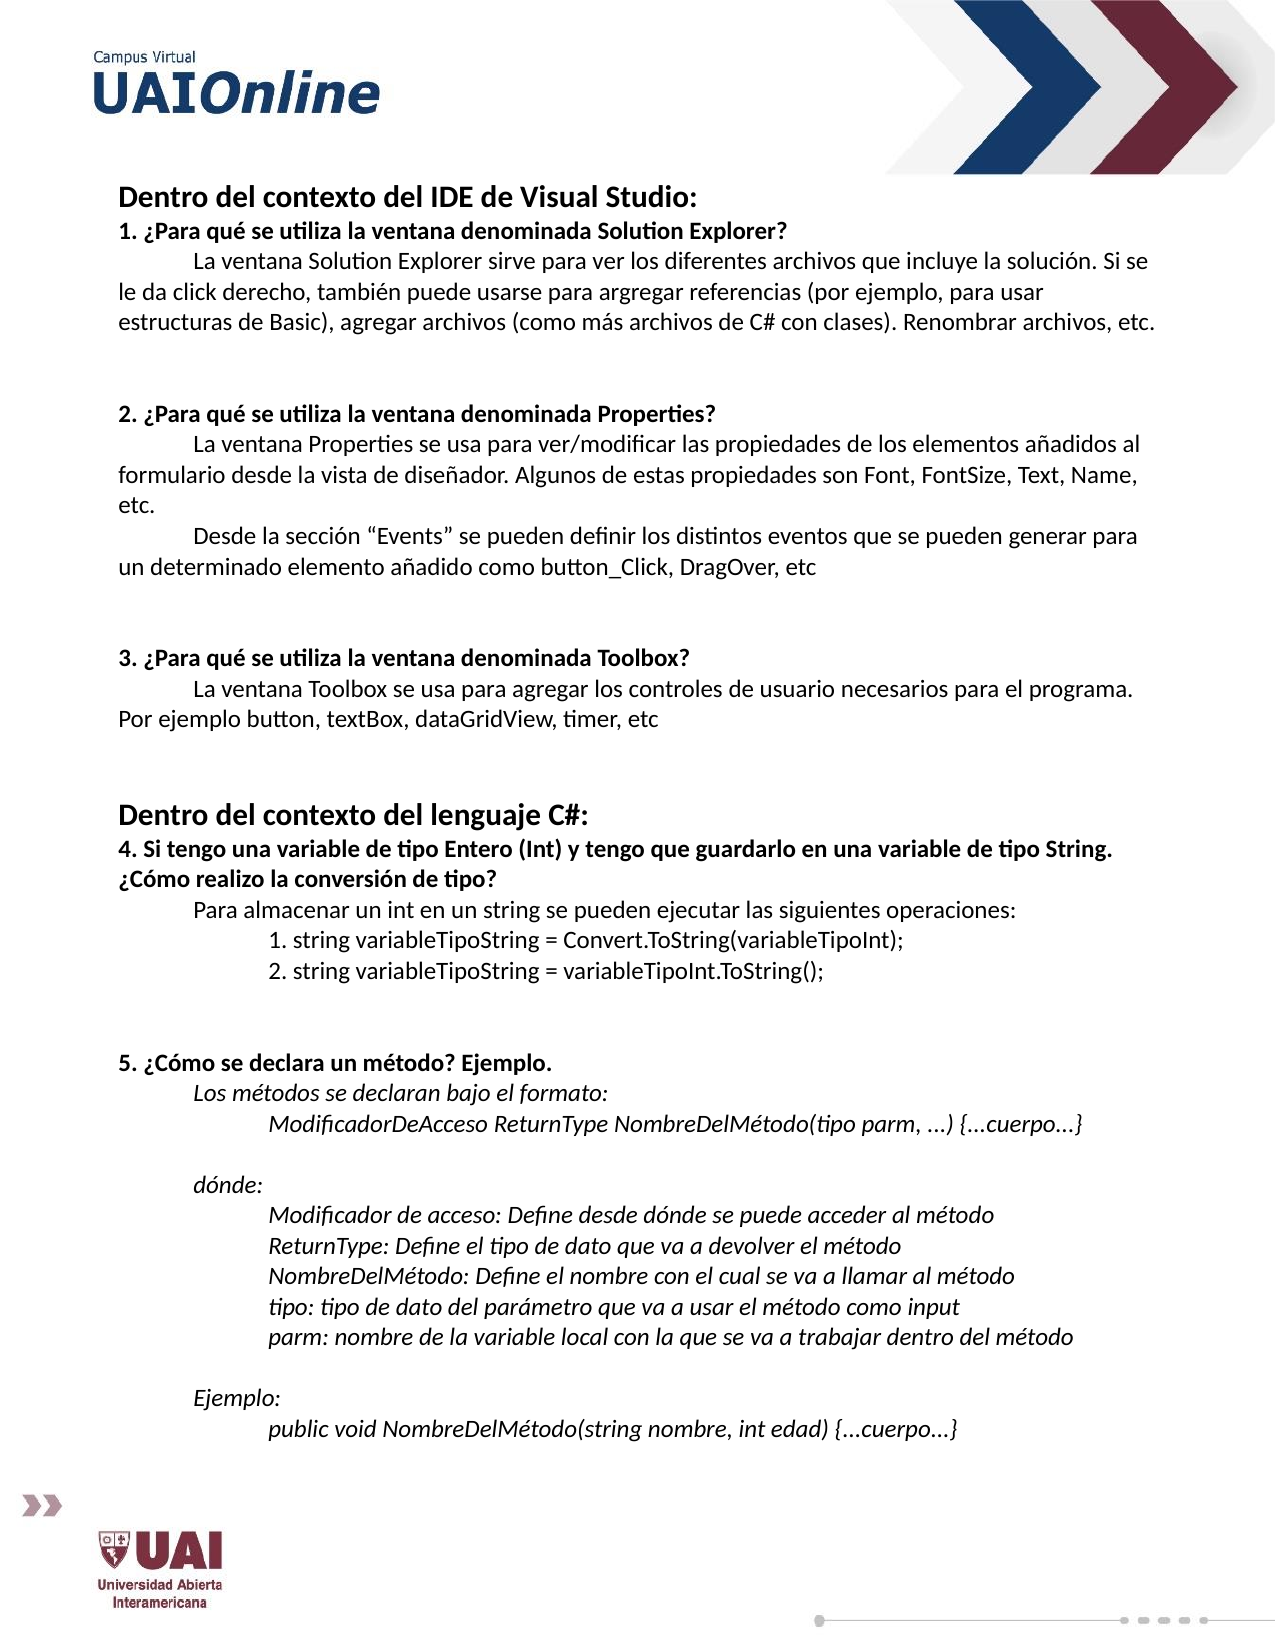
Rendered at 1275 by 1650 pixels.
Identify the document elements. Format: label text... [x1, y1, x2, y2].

text tipo: tipo de dato del parámetro que va a usar el método como input [118, 1291, 1157, 1321]
text Para almacenar un int en un string se pueden ejecutar las siguientes operaciones: [118, 894, 1157, 924]
text 2. ¿Para qué se utiliza la ventana denominada Properties? [118, 398, 1157, 429]
text La ventana Properties se usa para ver/modificar las propiedades de los elementos añadidos al formulario desde la vista de diseñador. Algunos de estas propiedades son Font, FontSize, Text, Name, etc. [118, 429, 1157, 520]
text Desde la sección “Events” se pueden definir los distintos eventos que se pueden generar para un determinado elemento añadido como button_Click, DragOver, etc [118, 520, 1157, 581]
text Modificador de acceso: Define desde dónde se puede acceder al método [118, 1199, 1157, 1230]
text dónde: [118, 1169, 1157, 1199]
text Ejemplo: [118, 1382, 1157, 1413]
text Los métodos se declaran bajo el formato: [118, 1077, 1157, 1108]
text ModificadorDeAcceso ReturnType NombreDelMétodo(tipo parm, ...) {...cuerpo...} [118, 1108, 1157, 1138]
text 5. ¿Cómo se declara un método? Ejemplo. [118, 1047, 1157, 1077]
text ReturnType: Define el tipo de dato que va a devolver el método [118, 1230, 1157, 1260]
text La ventana Toolbox se usa para agregar los controles de usuario necesarios para el programa. Por ejemplo button, textBox, dataGridView, timer, etc [118, 673, 1157, 734]
text 4. Si tengo una variable de tipo Entero (Int) y tengo que guardarlo en una variable de tipo String. ¿Cómo realizo la conversión de tipo? [118, 833, 1157, 894]
picture [0, 1477, 1275, 1650]
text parm: nombre de la variable local con la que se va a trabajar dentro del método [118, 1321, 1157, 1352]
text NombreDelMétodo: Define el nombre con el cual se va a llamar al método [118, 1260, 1157, 1291]
text 1. ¿Para qué se utiliza la ventana denominada Solution Explorer? [118, 215, 1157, 246]
text 1. string variableTipoString = Convert.ToString(variableTipoInt); [118, 924, 1157, 955]
text public void NombreDelMétodo(string nombre, int edad) {...cuerpo...} [118, 1413, 1157, 1443]
text La ventana Solution Explorer sirve para ver los diferentes archivos que incluye la solución. Si se le da click derecho, también puede usarse para argregar referencias (por ejemplo, para usar estructuras de Basic), agregar archivos (como más archivos de C# con clases). Renombrar archivos, etc. [118, 246, 1157, 337]
text Dentro del contexto del lenguaje C#: [118, 795, 1157, 833]
text 2. string variableTipoString = variableTipoInt.ToString(); [118, 955, 1157, 986]
picture [0, 0, 1275, 177]
text 3. ¿Para qué se utiliza la ventana denominada Toolbox? [118, 642, 1157, 673]
text Dentro del contexto del IDE de Visual Studio: [118, 177, 1157, 215]
